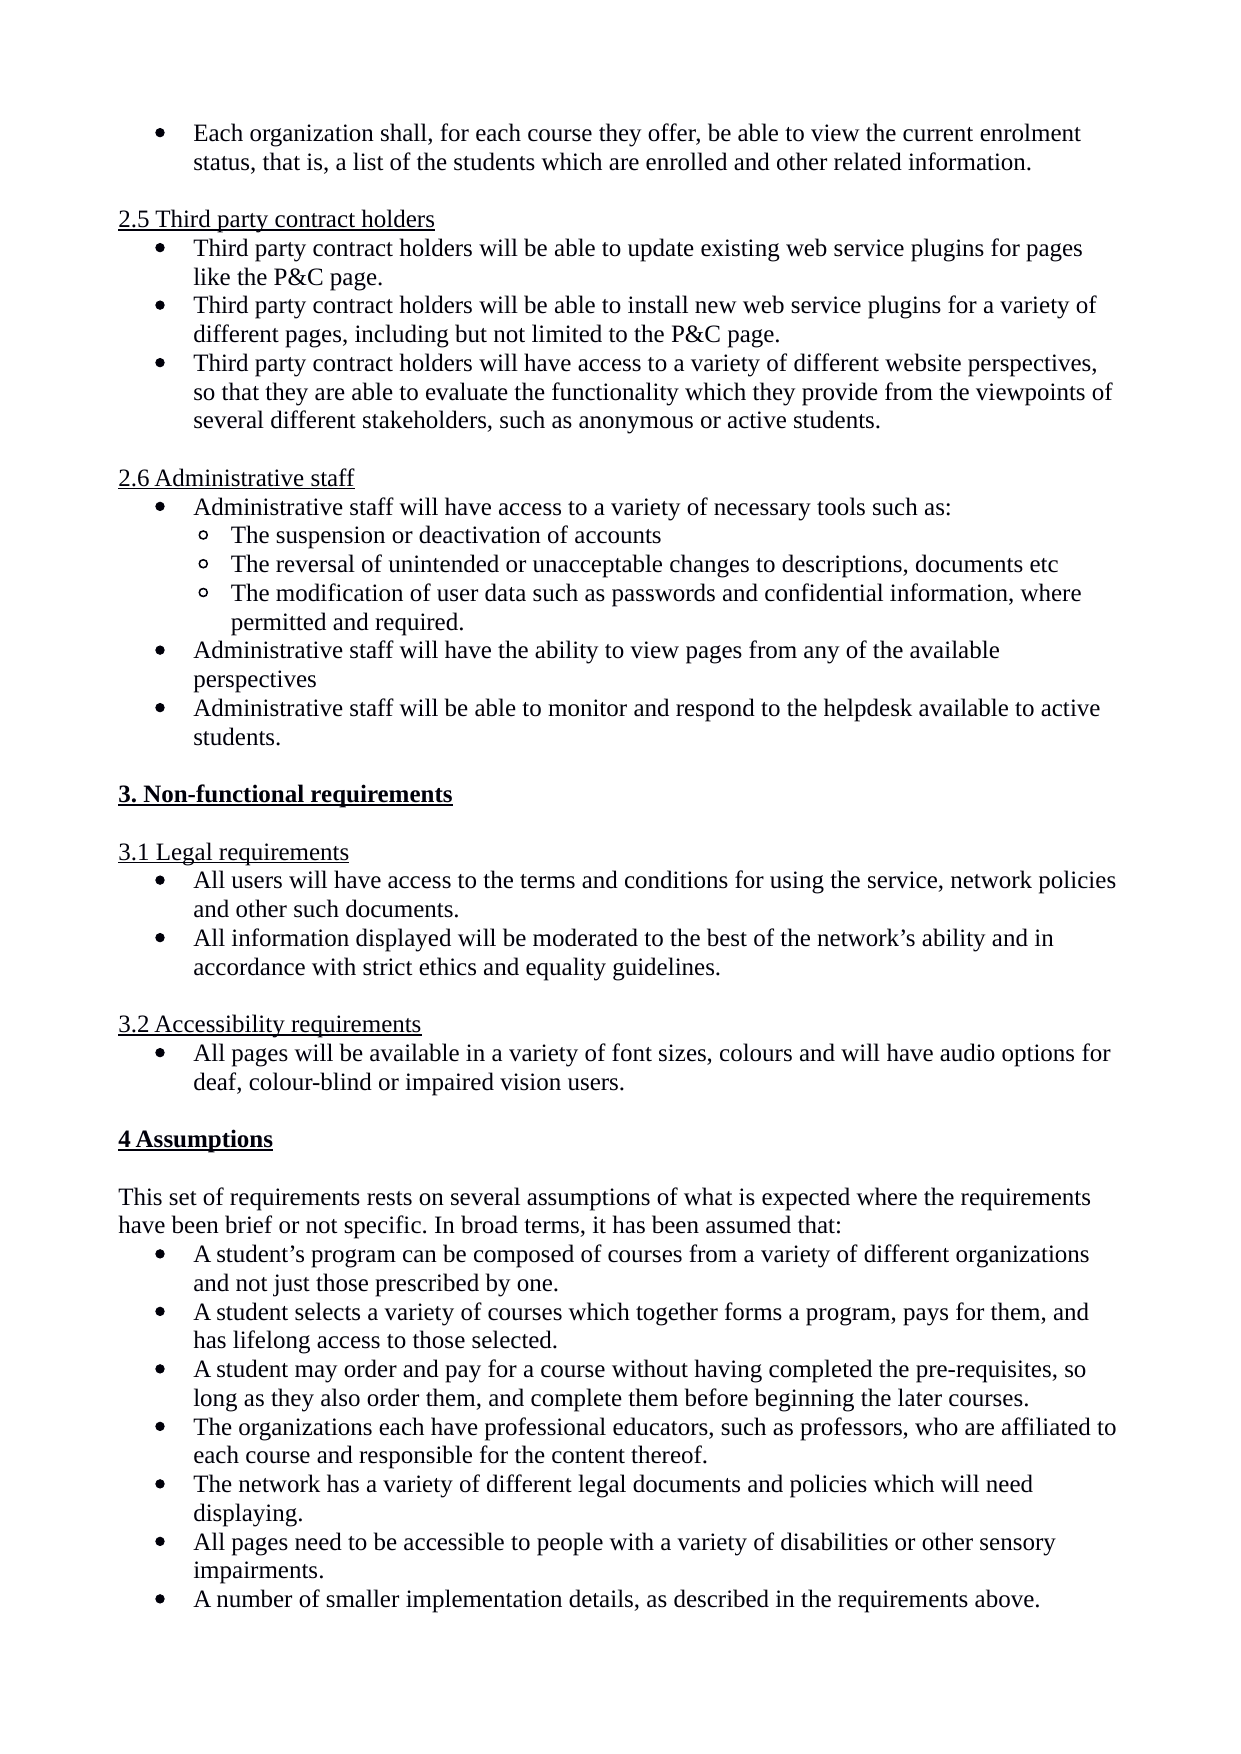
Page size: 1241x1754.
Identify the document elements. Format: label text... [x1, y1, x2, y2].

list The suspension or deactivation of accounts [193, 521, 1122, 549]
list The network has a variety of different legal documents and policies which will need displaying. [156, 1469, 1122, 1527]
list Administrative staff will have access to a variety of necessary tools such as: [156, 492, 1122, 521]
list The reversal of unintended or unacceptable changes to descriptions, documents etc [193, 549, 1122, 578]
list All pages need to be accessible to people with a variety of disabilities or other sensory impairments. [156, 1527, 1122, 1584]
list All users will have access to the terms and conditions for using the service, network policies and other such documents. [156, 866, 1122, 923]
text 3. Non-functional requirements [118, 779, 1122, 808]
list Third party contract holders will be able to install new web service plugins for a variety of different pages, including but not limited to the P&C page. [156, 291, 1122, 348]
text 2.6 Administrative staff [118, 463, 1122, 492]
list Each organization shall, for each course they offer, be able to view the current enrolment status, that is, a list of the students which are enrolled and other related information. [156, 118, 1122, 176]
text 3.1 Legal requirements [118, 837, 1122, 866]
text 2.5 Third party contract holders [118, 204, 1122, 233]
list The modification of user data such as passwords and confidential information, where permitted and required. [193, 578, 1122, 636]
list Administrative staff will be able to monitor and respond to the helpdesk available to active students. [156, 693, 1122, 751]
list A student’s program can be composed of courses from a variety of different organizations and not just those prescribed by one. [156, 1239, 1122, 1297]
list All pages will be available in a variety of font sizes, colours and will have audio options for deaf, colour-blind or impaired vision users. [156, 1038, 1122, 1096]
list A student selects a variety of courses which together forms a program, pays for them, and has lifelong access to those selected. [156, 1297, 1122, 1354]
list A student may order and pay for a course without having completed the pre-requisites, so long as they also order them, and complete them before beginning the later courses. [156, 1354, 1122, 1412]
text 3.2 Accessibility requirements [118, 1009, 1122, 1038]
list Third party contract holders will have access to a variety of different website perspectives, so that they are able to evaluate the functionality which they provide from the viewpoints of several different stakeholders, such as anonymous or active students. [156, 348, 1122, 434]
list The organizations each have professional educators, such as professors, who are affiliated to each course and responsible for the content thereof. [156, 1412, 1122, 1469]
list All information displayed will be moderated to the best of the network’s ability and in accordance with strict ethics and equality guidelines. [156, 923, 1122, 981]
list A number of smaller implementation details, as described in the requirements above. [156, 1584, 1122, 1613]
list Administrative staff will have the ability to view pages from any of the available perspectives [156, 636, 1122, 693]
text 4 Assumptions [118, 1124, 1122, 1153]
list Third party contract holders will be able to update existing web service plugins for pages like the P&C page. [156, 233, 1122, 291]
text This set of requirements rests on several assumptions of what is expected where the requirements have been brief or not specific. In broad terms, it has been assumed that: [118, 1182, 1122, 1239]
